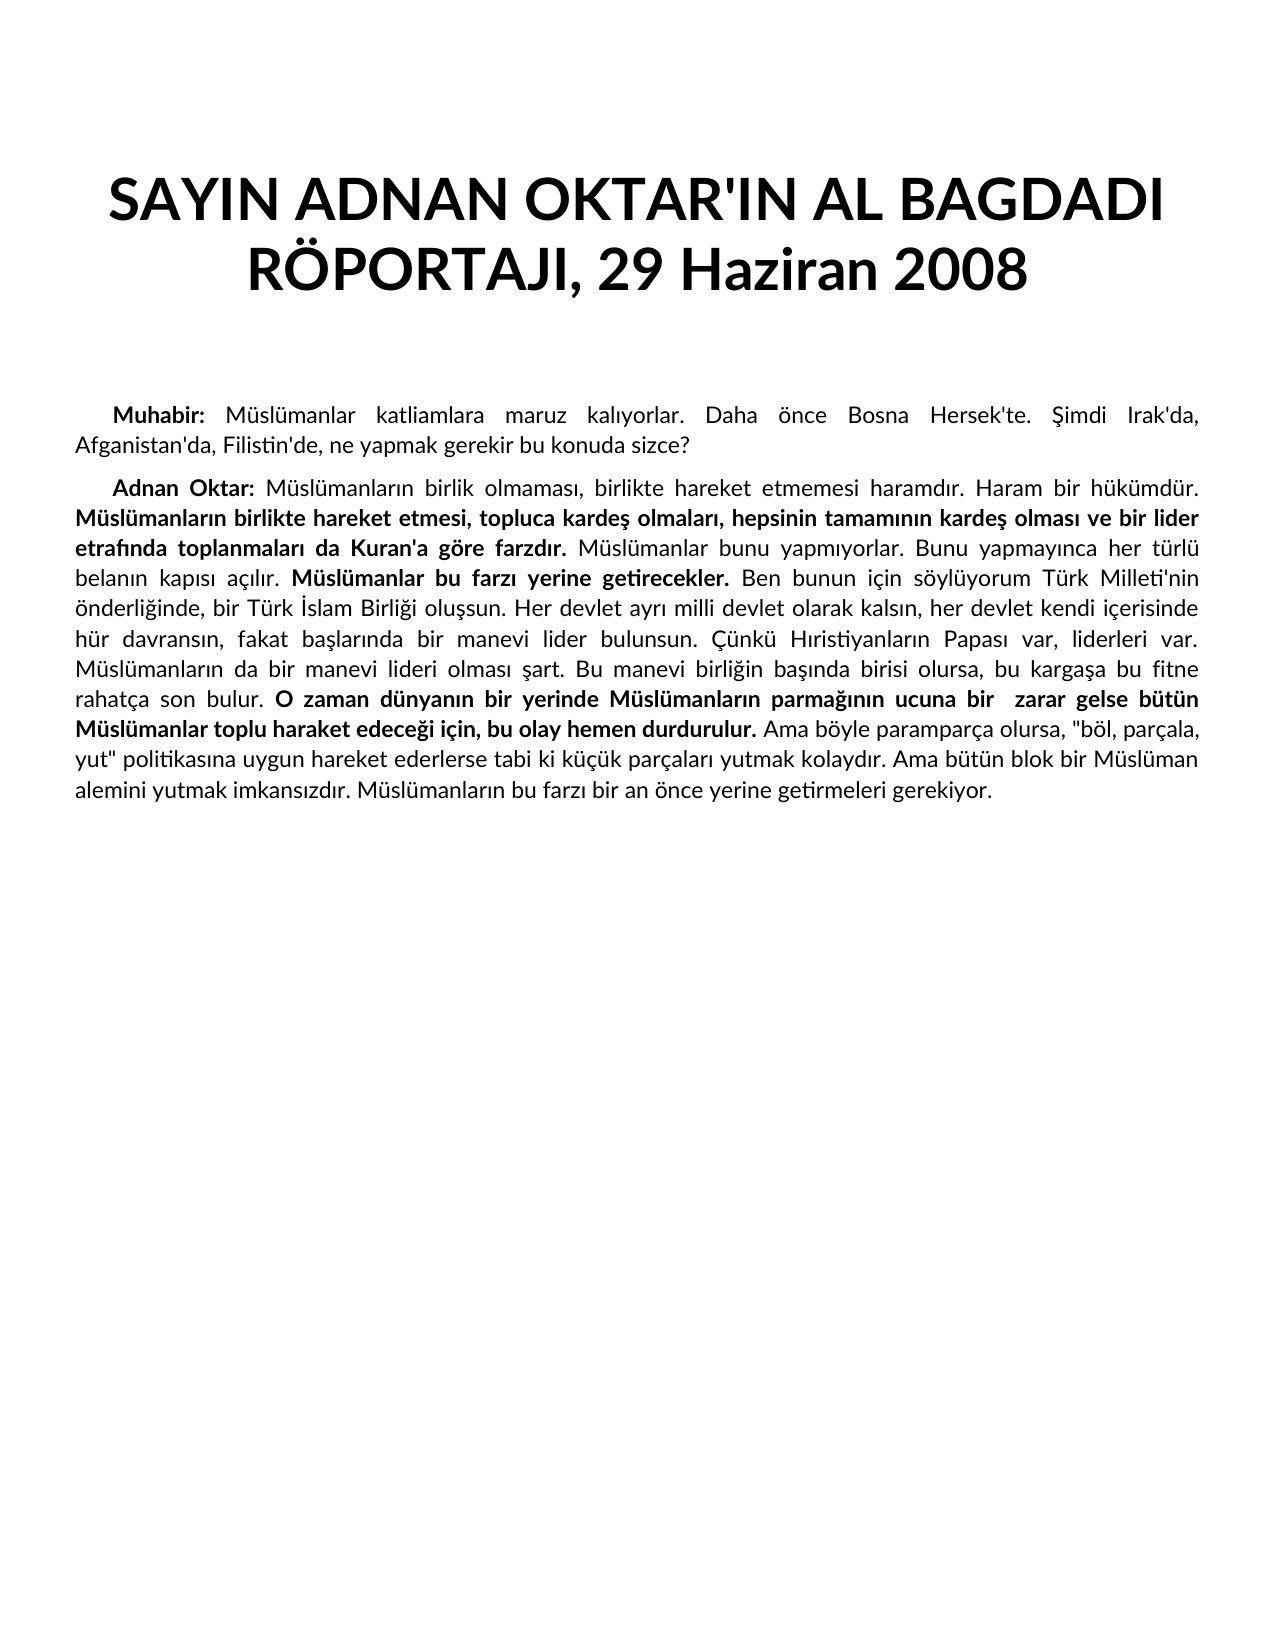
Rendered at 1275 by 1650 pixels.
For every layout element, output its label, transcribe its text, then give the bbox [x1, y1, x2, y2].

text Muhabir: Müslümanlar katliamlara maruz kalıyorlar. Daha önce Bosna Hersek'te. Şimdi Irak'da, Afganistan'da, Filistin'de, ne yapmak gerekir bu konuda sizce? [75, 400, 1200, 458]
subtitle SAYIN ADNAN OKTAR'IN AL BAGDADI RÖPORTAJI, 29 Haziran 2008 [75, 162, 1200, 302]
text Adnan Oktar: Müslümanların birlik olmaması, birlikte hareket etmemesi haramdır. Haram bir hükümdür. Müslümanların birlikte hareket etmesi, topluca kardeş olmaları, hepsinin tamamının kardeş olması ve bir lider etrafında toplanmaları da Kuran'a göre farzdır. Müslümanlar bunu yapmıyorlar. Bunu yapmayınca her türlü belanın kapısı açılır. Müslümanlar bu farzı yerine getirecekler. Ben bunun için söylüyorum Türk Milleti'nin önderliğinde, bir Türk İslam Birliği oluşsun. Her devlet ayrı milli devlet olarak kalsın, her devlet kendi içerisinde hür davransın, fakat başlarında bir manevi lider bulunsun. Çünkü Hıristiyanların Papası var, liderleri var. Müslümanların da bir manevi lideri olması şart. Bu manevi birliğin başında birisi olursa, bu kargaşa bu fitne rahatça son bulur. O zaman dünyanın bir yerinde Müslümanların parmağının ucuna bir zarar gelse bütün Müslümanlar toplu haraket edeceği için, bu olay hemen durdurulur. Ama böyle paramparça olursa, "böl, parçala, yut" politikasına uygun hareket ederlerse tabi ki küçük parçaları yutmak kolaydır. Ama bütün blok bir Müslüman alemini yutmak imkansızdır. Müslümanların bu farzı bir an önce yerine getirmeleri gerekiyor. [75, 473, 1200, 803]
